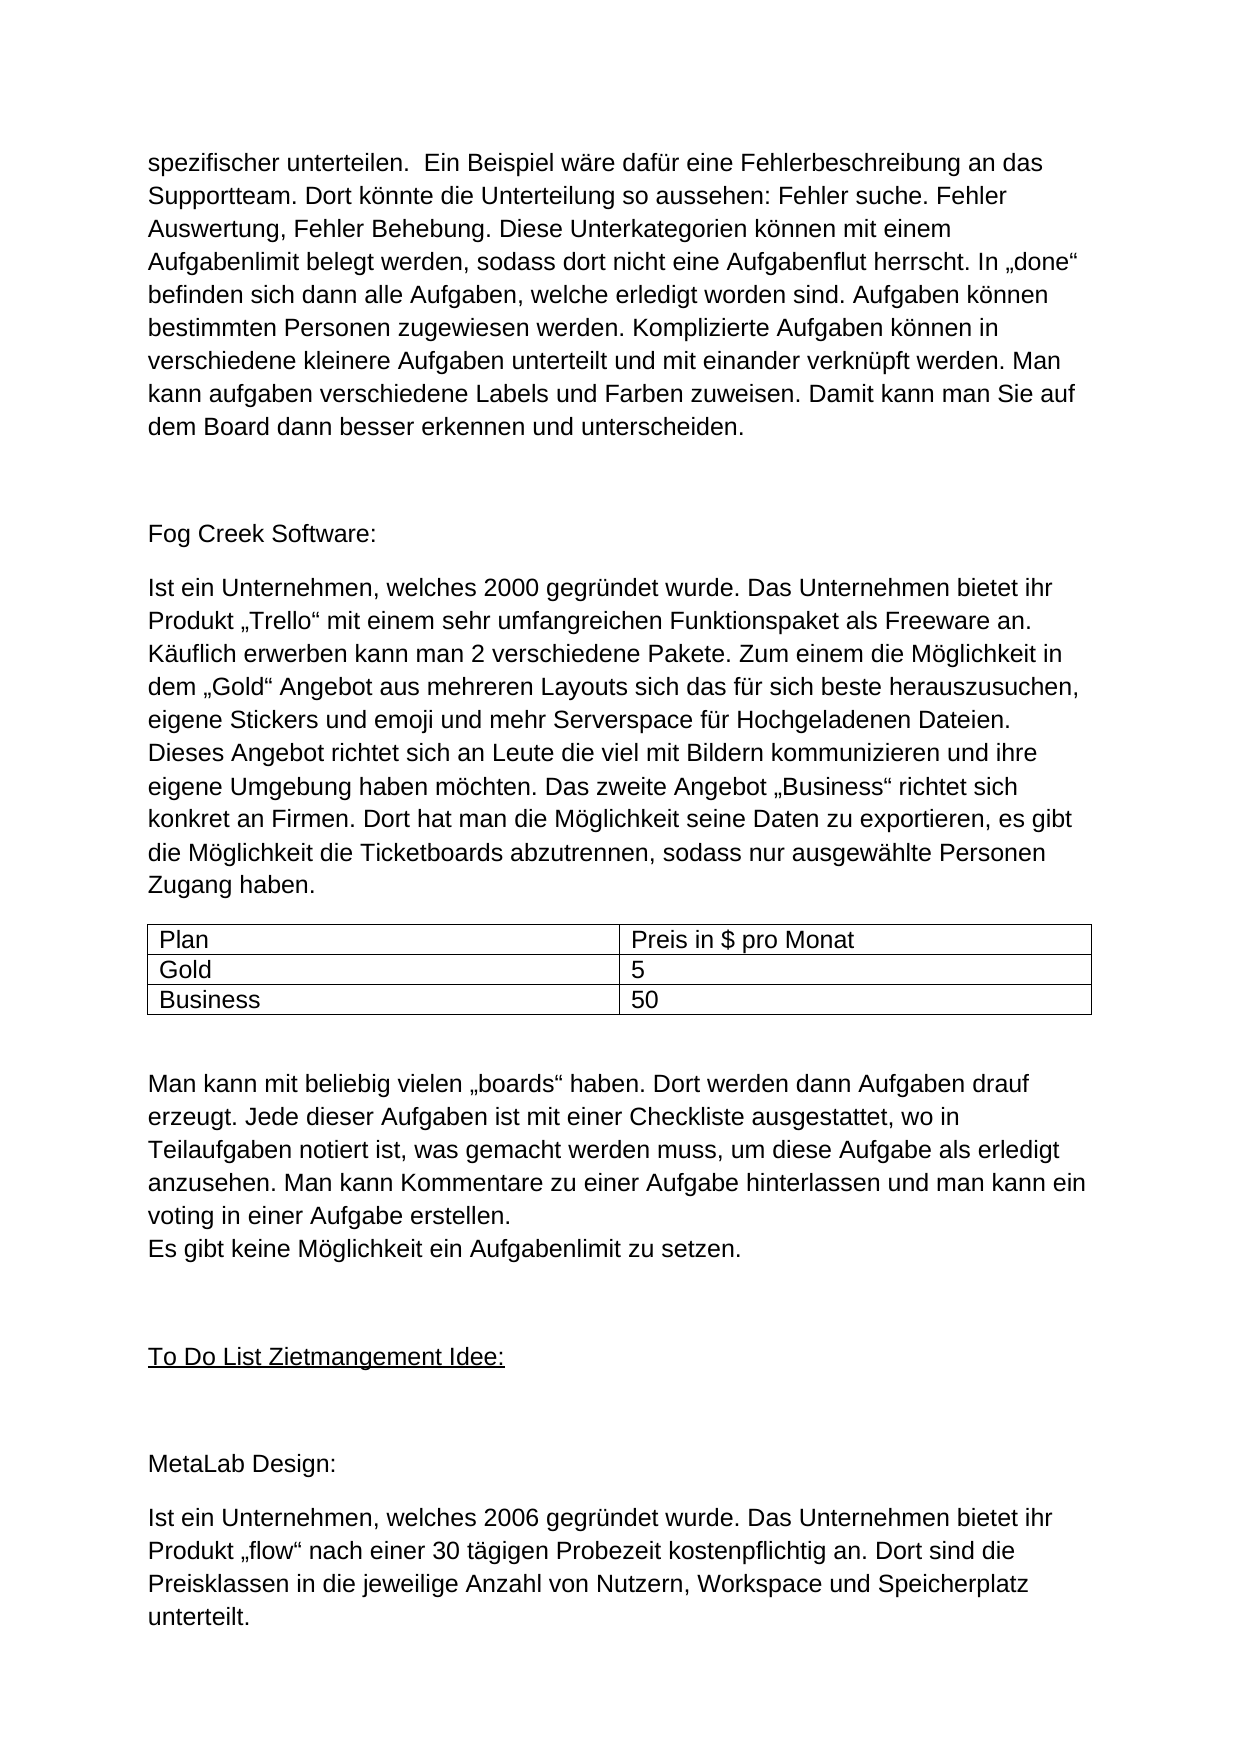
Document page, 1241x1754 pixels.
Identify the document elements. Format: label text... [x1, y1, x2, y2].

text Ist ein Unternehmen, welches 2006 gegründet wurde. Das Unternehmen bietet ihr Produkt „flow“ nach einer 30 tägigen Probezeit kostenpflichtig an. Dort sind die Preisklassen in die jeweilige Anzahl von Nutzern, Workspace und Speicherplatz unterteilt. [148, 1503, 1093, 1631]
table_header Preis in $ pro Monat [620, 925, 1091, 954]
text MetaLab Design: [148, 1449, 1093, 1478]
text Man kann mit beliebig vielen „boards“ haben. Dort werden dann Aufgaben drauf erzeugt. Jede dieser Aufgaben ist mit einer Checkliste ausgestattet, wo in Teilaufgaben notiert ist, was gemacht werden muss, um diese Aufgabe als erledigt anzusehen. Man kann Kommentare zu einer Aufgabe hinterlassen und man kann ein voting in einer Aufgabe erstellen. Es gibt keine Möglichkeit ein Aufgabenlimit zu setzen. [148, 1069, 1093, 1262]
table_header Plan [148, 925, 619, 954]
text To Do List Zietmangement Idee: [148, 1341, 1093, 1370]
table_cell 50 [620, 985, 1091, 1014]
table_cell Gold [148, 955, 619, 984]
text Ist ein Unternehmen, welches 2000 gegründet wurde. Das Unternehmen bietet ihr Produkt „Trello“ mit einem sehr umfangreichen Funktionspaket als Freeware an. Käuflich erwerben kann man 2 verschiedene Pakete. Zum einem die Möglichkeit in dem „Gold“ Angebot aus mehreren Layouts sich das für sich beste herauszusuchen, eigene Stickers und emoji und mehr Serverspace für Hochgeladenen Dateien. Dieses Angebot richtet sich an Leute die viel mit Bildern kommunizieren und ihre eigene Umgebung haben möchten. Das zweite Angebot „Business“ richtet sich konkret an Firmen. Dort hat man die Möglichkeit seine Daten zu exportieren, es gibt die Möglichkeit die Ticketboards abzutrennen, sodass nur ausgewählte Personen Zugang haben. [148, 573, 1093, 899]
text spezifischer unterteilen. Ein Beispiel wäre dafür eine Fehlerbeschreibung an das Supportteam. Dort könnte die Unterteilung so aussehen: Fehler suche. Fehler Auswertung, Fehler Behebung. Diese Unterkategorien können mit einem Aufgabenlimit belegt werden, sodass dort nicht eine Aufgabenflut herrscht. In „done“ befinden sich dann alle Aufgaben, welche erledigt worden sind. Aufgaben können bestimmten Personen zugewiesen werden. Komplizierte Aufgaben können in verschiedene kleinere Aufgaben unterteilt und mit einander verknüpft werden. Man kann aufgaben verschiedene Labels und Farben zuweisen. Damit kann man Sie auf dem Board dann besser erkennen und unterscheiden. [148, 148, 1093, 441]
table_cell Business [148, 985, 619, 1014]
text Fog Creek Software: [148, 519, 1093, 548]
table_cell 5 [620, 955, 1091, 984]
